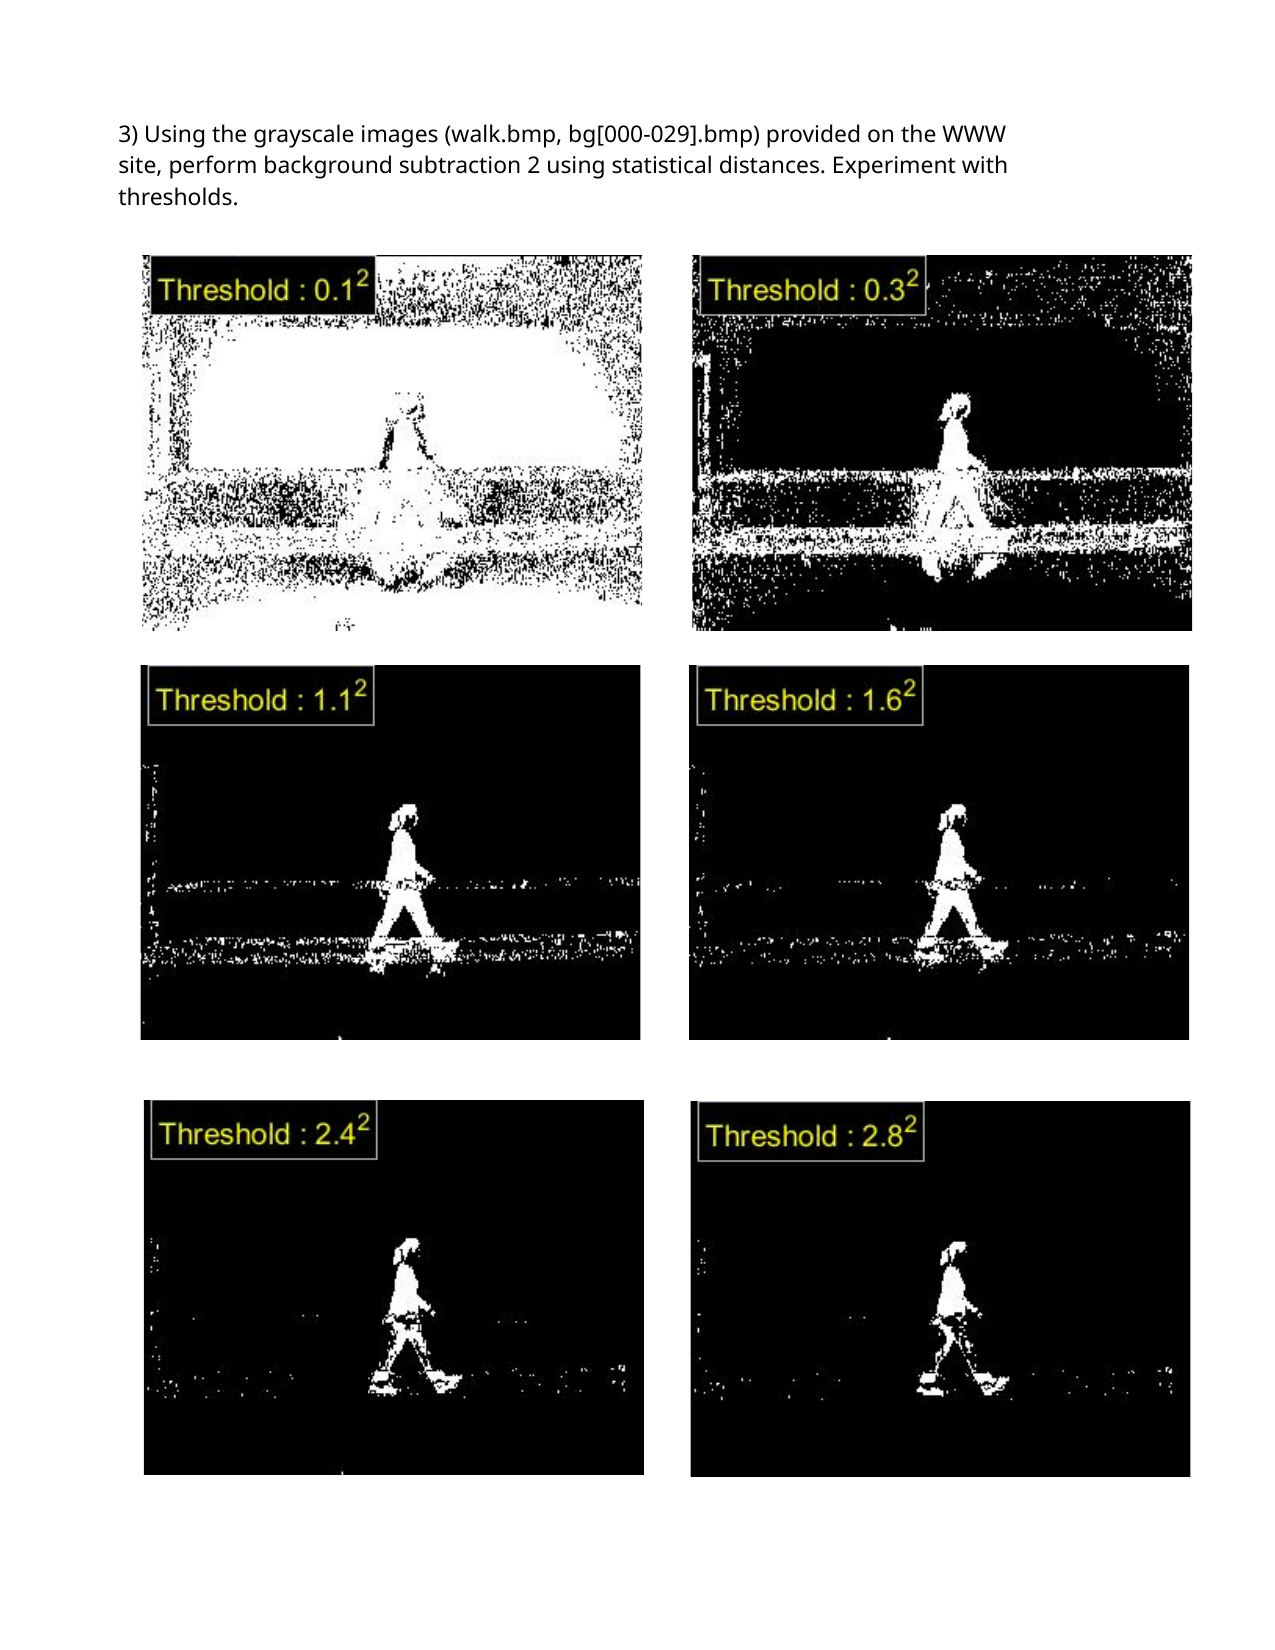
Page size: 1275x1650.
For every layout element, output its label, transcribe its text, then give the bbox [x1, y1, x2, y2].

picture [692, 255, 1193, 631]
text site, perform background subtraction 2 using statistical distances. Experiment with [118, 149, 1157, 181]
picture [140, 665, 641, 1040]
picture [689, 665, 1190, 1040]
text 3) Using the grayscale images (walk.bmp, bg[000-029].bmp) provided on the WWW [118, 118, 1157, 149]
picture [142, 255, 643, 631]
text thresholds. [118, 181, 1157, 212]
picture [143, 1100, 644, 1475]
picture [690, 1101, 1191, 1477]
